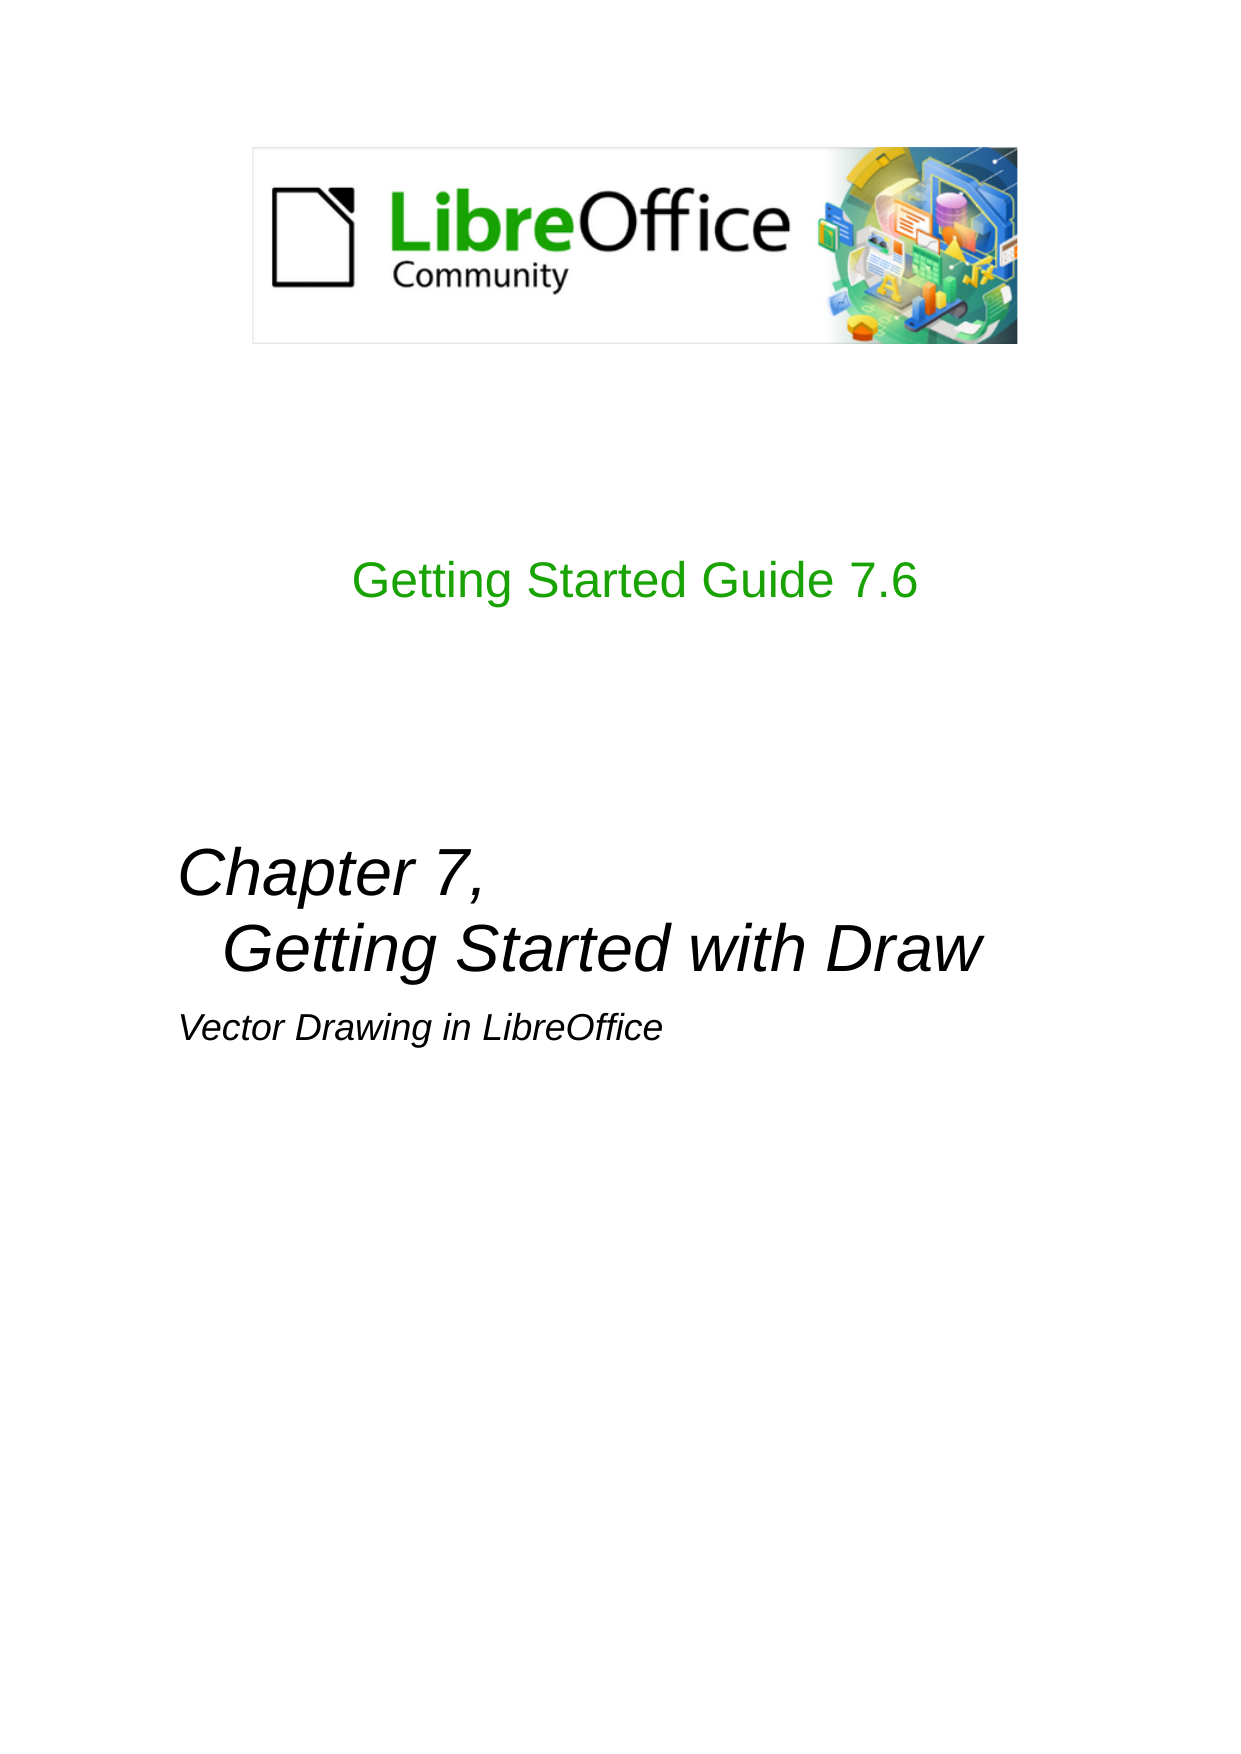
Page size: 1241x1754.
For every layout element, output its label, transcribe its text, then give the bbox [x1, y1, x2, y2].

text Getting Started Guide 7.6 [177, 550, 1093, 608]
picture [252, 147, 1018, 344]
subtitle Vector Drawing in LibreOffice [177, 1006, 1093, 1049]
title Chapter 7, Getting Started with Draw [177, 833, 1093, 986]
